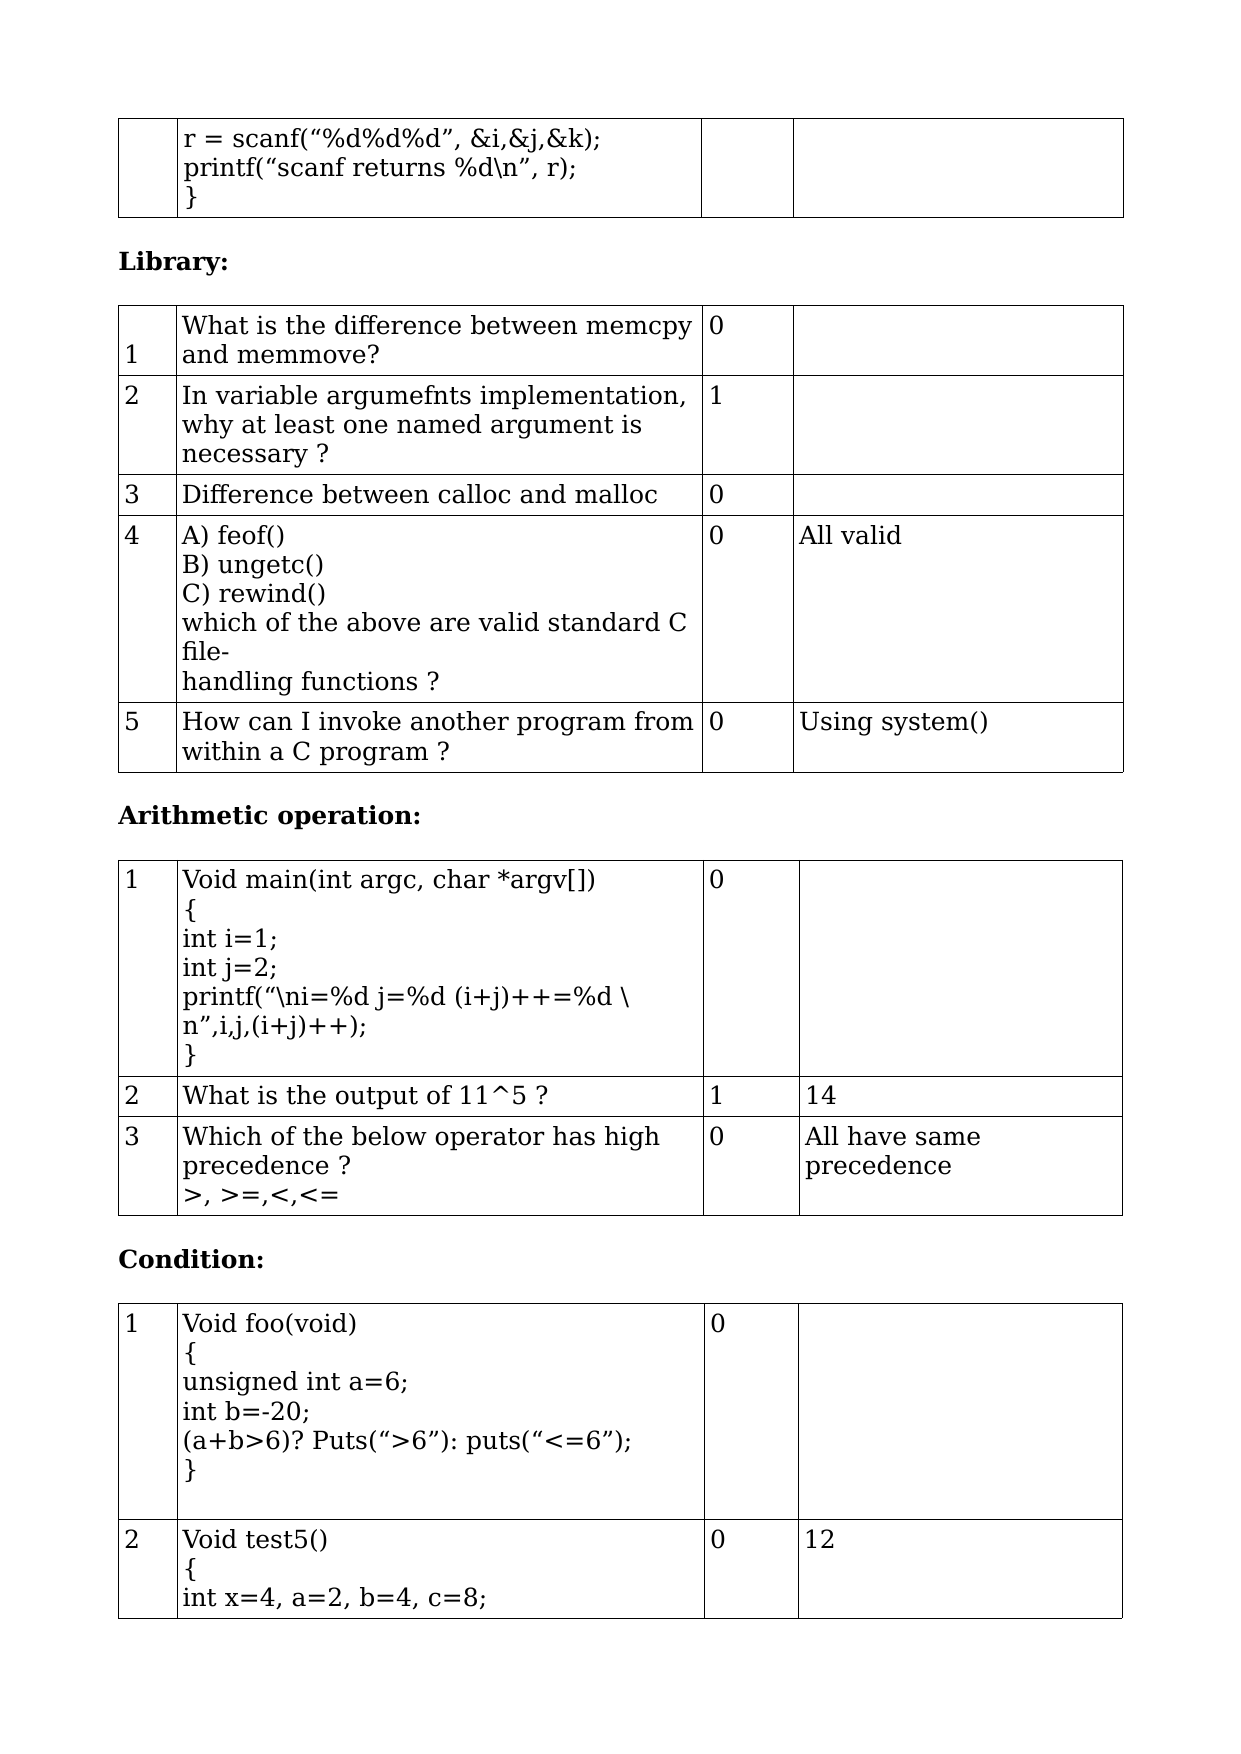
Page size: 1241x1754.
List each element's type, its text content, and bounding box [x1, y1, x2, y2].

table_cell 0 [703, 516, 793, 702]
table_cell 0 [703, 475, 793, 515]
table_header [800, 861, 1122, 1076]
table_header [702, 119, 793, 217]
table_header [794, 119, 1123, 217]
table_cell 3 [119, 475, 176, 515]
text Library: [118, 247, 1122, 276]
table_cell 2 [119, 1077, 177, 1116]
table_cell 14 [800, 1077, 1122, 1116]
table_header 0 [705, 1304, 798, 1519]
table_cell 4 [119, 516, 176, 702]
table_header 0 [704, 861, 799, 1076]
text Condition: [118, 1245, 1122, 1274]
table_cell Void test5() { int x=4, a=2, b=4, c=8; [178, 1520, 704, 1618]
table_cell How can I invoke another program from within a C program ? [177, 703, 702, 772]
table_cell In variable argumefnts implementation, why at least one named argument is necessary ? [177, 376, 702, 474]
table_header 0 [703, 306, 793, 375]
text Arithmetic operation: [118, 801, 1122, 830]
table_cell Which of the below operator has high precedence ? >, >=,<,<= [178, 1117, 703, 1215]
table_header 1 [119, 306, 176, 375]
table_cell All have same precedence [800, 1117, 1122, 1215]
table_cell 0 [704, 1117, 799, 1215]
table_cell 5 [119, 703, 176, 772]
table_cell A) feof() B) ungetc() C) rewind() which of the above are valid standard C file- handling functions ? [177, 516, 702, 702]
table_cell Using system() [794, 703, 1123, 772]
table_cell 0 [705, 1520, 798, 1618]
table_cell Difference between calloc and malloc [177, 475, 702, 515]
table_cell 3 [119, 1117, 177, 1215]
table_cell 0 [703, 703, 793, 772]
table_cell What is the output of 11^5 ? [178, 1077, 703, 1116]
table_header r = scanf(“%d%d%d”, &i,&j,&k); printf(“scanf returns %d\n”, r); } [178, 119, 701, 217]
table_cell [794, 475, 1123, 515]
table_header [119, 119, 177, 217]
table_header [799, 1304, 1122, 1519]
table_cell [794, 376, 1123, 474]
table_cell 2 [119, 376, 176, 474]
table_header Void foo(void) { unsigned int a=6; int b=-20; (a+b>6)? Puts(“>6”): puts(“<=6”); } [178, 1304, 704, 1519]
table_header 1 [119, 1304, 177, 1519]
table_cell 12 [799, 1520, 1122, 1618]
table_header What is the difference between memcpy and memmove? [177, 306, 702, 375]
table_header [794, 306, 1123, 375]
table_header 1 [119, 861, 177, 1076]
table_cell 1 [704, 1077, 799, 1116]
table_cell All valid [794, 516, 1123, 702]
table_cell 2 [119, 1520, 177, 1618]
table_header Void main(int argc, char *argv[]) { int i=1; int j=2; printf(“\ni=%d j=%d (i+j)++=%d \n”,i,j,(i+j)++); } [178, 861, 703, 1076]
table_cell 1 [703, 376, 793, 474]
